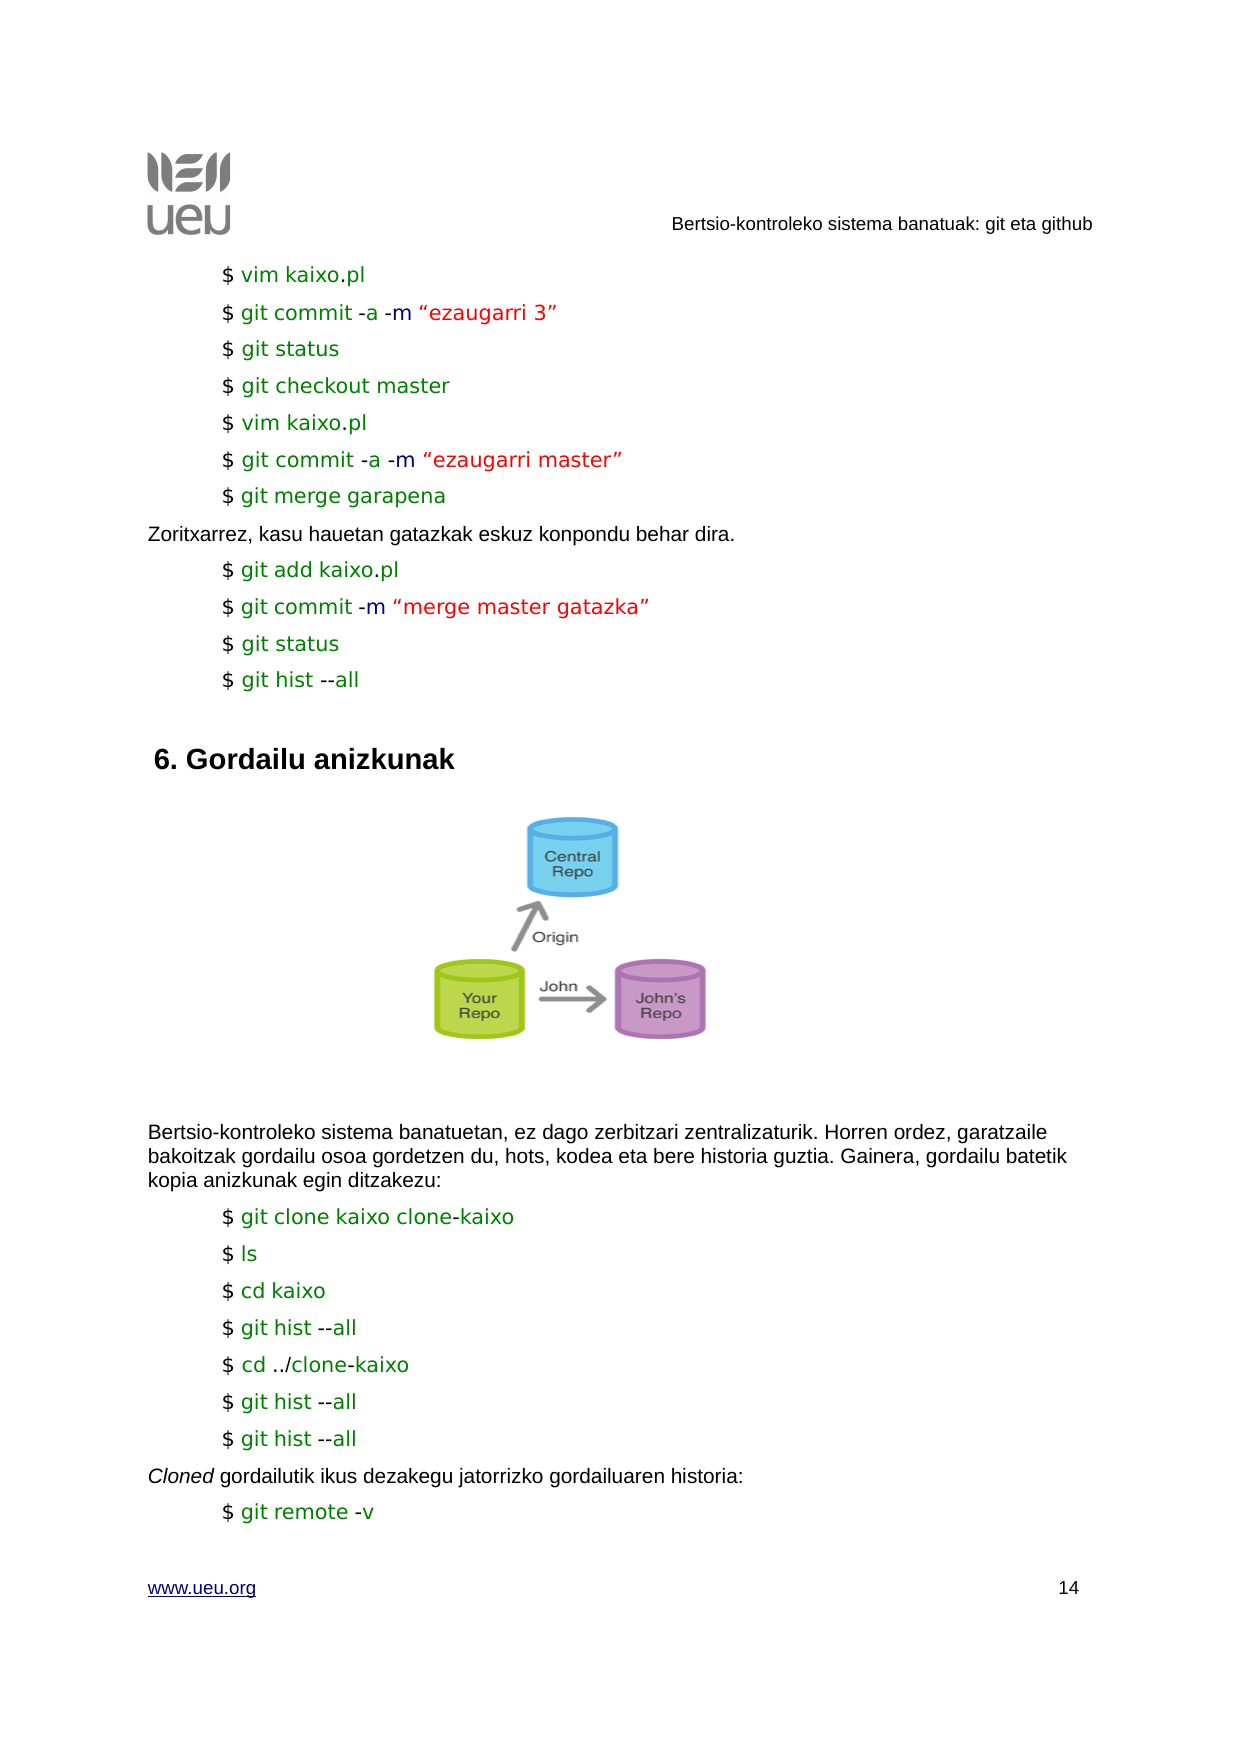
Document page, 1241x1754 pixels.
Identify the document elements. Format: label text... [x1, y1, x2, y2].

text $ git merge garapena [221, 484, 1093, 509]
text $ vim kaixo.pl [221, 411, 1093, 435]
text Zoritxarrez, kasu hauetan gatazkak eskuz konpondu behar dira. [148, 521, 1093, 545]
text Bertsio-kontroleko sistema banatuetan, ez dago zerbitzari zentralizaturik. Horren ordez, garatzaile bakoitzak gordailu osoa gordetzen du, hots, kodea eta bere historia guztia. Gainera, gordailu batetik kopia anizkunak egin ditzakezu: [148, 1120, 1093, 1192]
text $ git commit -m “merge master gatazka” [221, 595, 1093, 619]
text $ git clone kaixo clone-kaixo [221, 1204, 1093, 1229]
text $ git status [221, 337, 1093, 362]
text $ git commit -a -m “ezaugarri master” [221, 448, 1093, 472]
text $ git remote -v [221, 1500, 1093, 1524]
text $ vim kaixo.pl [221, 263, 1093, 288]
picture [423, 813, 717, 1041]
text $ cd kaixo [221, 1278, 1093, 1303]
text $ ls [221, 1242, 1093, 1266]
text Cloned gordailutik ikus dezakegu jatorrizko gordailuaren historia: [148, 1463, 1093, 1487]
text $ git commit -a -m “ezaugarri 3” [221, 300, 1093, 325]
text $ git hist --all [221, 1316, 1093, 1340]
text $ git add kaixo.pl [221, 558, 1093, 582]
text $ git hist --all [221, 1389, 1093, 1414]
text $ git hist --all [221, 1426, 1093, 1451]
text $ git status [221, 632, 1093, 656]
picture [147, 152, 231, 235]
subtitle 6. Gordailu anizkunak [151, 742, 1093, 775]
text $ cd ../clone-kaixo [221, 1352, 1093, 1377]
text $ git hist --all [221, 668, 1093, 693]
text $ git checkout master [221, 374, 1093, 398]
